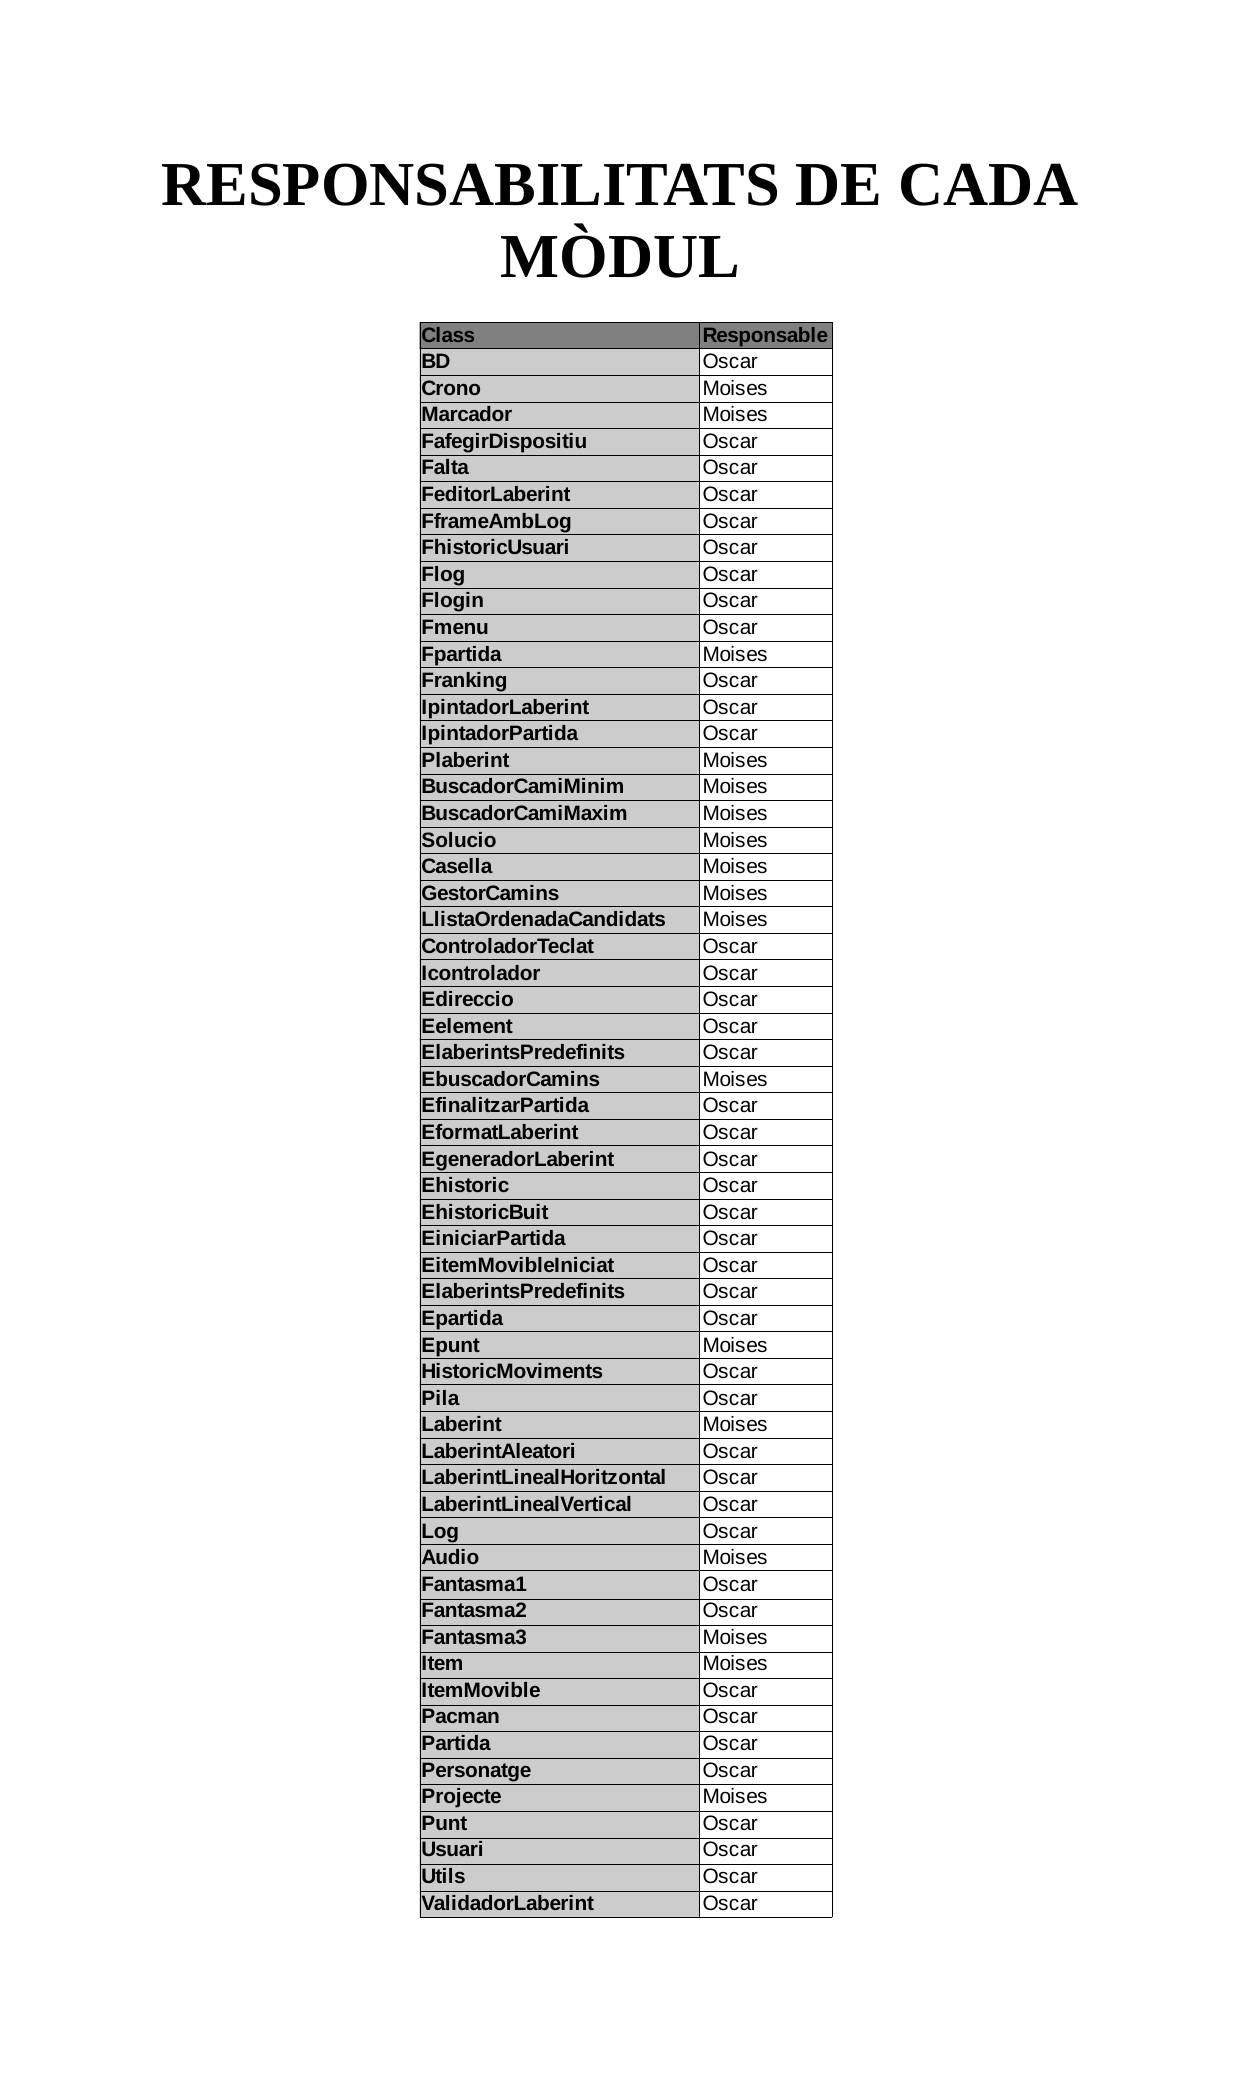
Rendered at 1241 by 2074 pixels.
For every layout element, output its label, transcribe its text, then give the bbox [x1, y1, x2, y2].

text RESPONSABILITATS DE CADA MÒDUL [118, 147, 1122, 291]
